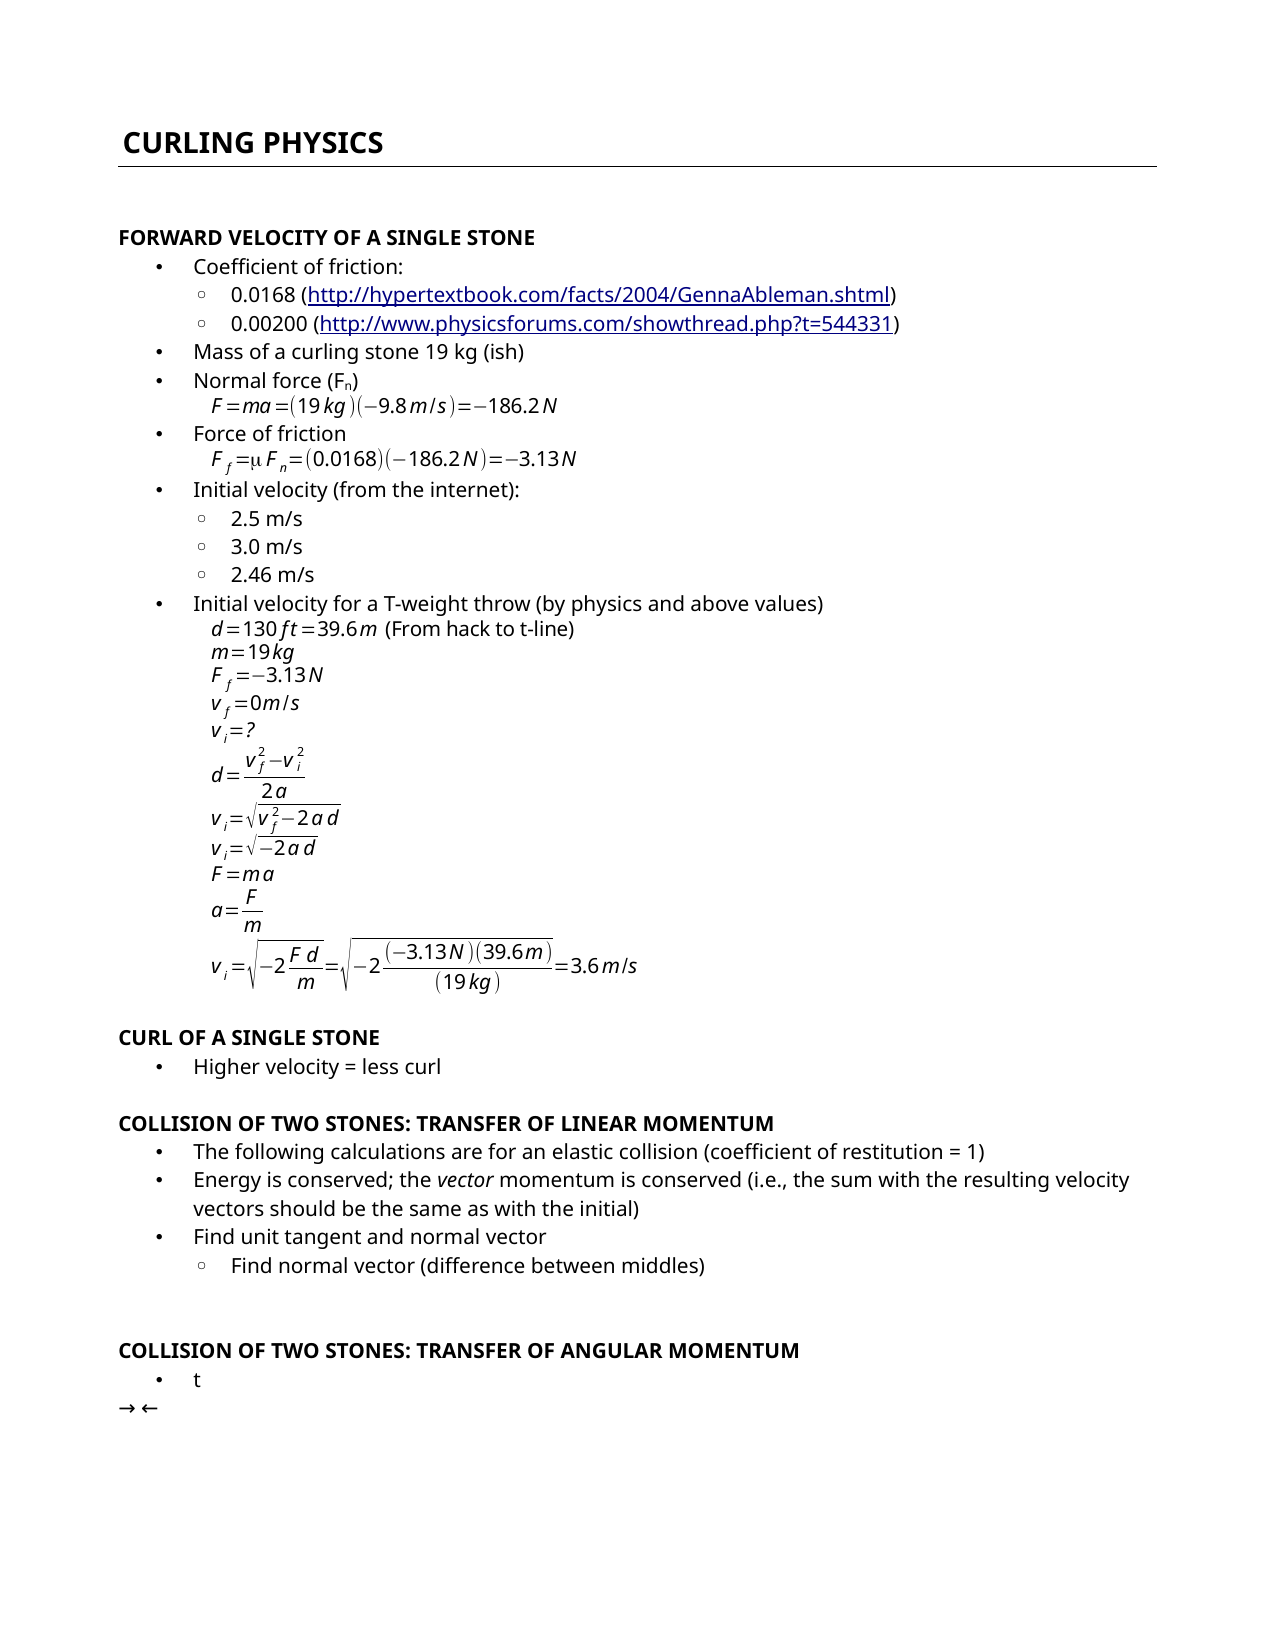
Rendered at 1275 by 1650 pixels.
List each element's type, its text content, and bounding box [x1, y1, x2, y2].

text COLLISION OF TWO STONES: TRANSFER OF ANGULAR MOMENTUM [118, 1336, 1157, 1365]
list Mass of a curling stone 19 kg (ish) [156, 337, 1157, 366]
text FORWARD VELOCITY OF A SINGLE STONE [118, 223, 1157, 252]
list Find unit tangent and normal vector [156, 1222, 1157, 1251]
list Normal force (Fn) [156, 366, 1157, 419]
list Force of friction [156, 419, 1157, 475]
text COLLISION OF TWO STONES: TRANSFER OF LINEAR MOMENTUM [118, 1109, 1157, 1137]
list Find normal vector (difference between middles) [193, 1251, 1157, 1308]
list 3.0 m/s [193, 532, 1157, 561]
text CURLING PHYSICS [118, 118, 1157, 166]
list Initial velocity for a T-weight throw (by physics and above values) [156, 589, 1157, 995]
list t [156, 1365, 1157, 1393]
text → ← [118, 1393, 1157, 1422]
list 0.00200 (http://www.physicsforums.com/showthread.php?t=544331) [193, 309, 1157, 337]
list Higher velocity = less curl [156, 1052, 1157, 1080]
list Coefficient of friction: [156, 252, 1157, 280]
list 0.0168 (http://hypertextbook.com/facts/2004/GennaAbleman.shtml) [193, 280, 1157, 309]
list The following calculations are for an elastic collision (coefficient of restitution = 1) [156, 1137, 1157, 1166]
list Energy is conserved; the vector momentum is conserved (i.e., the sum with the resulting velocity vectors should be the same as with the initial) [156, 1166, 1157, 1222]
list Initial velocity (from the internet): [156, 475, 1157, 504]
list 2.46 m/s [193, 561, 1157, 589]
list 2.5 m/s [193, 504, 1157, 532]
text CURL OF A SINGLE STONE [118, 1023, 1157, 1052]
